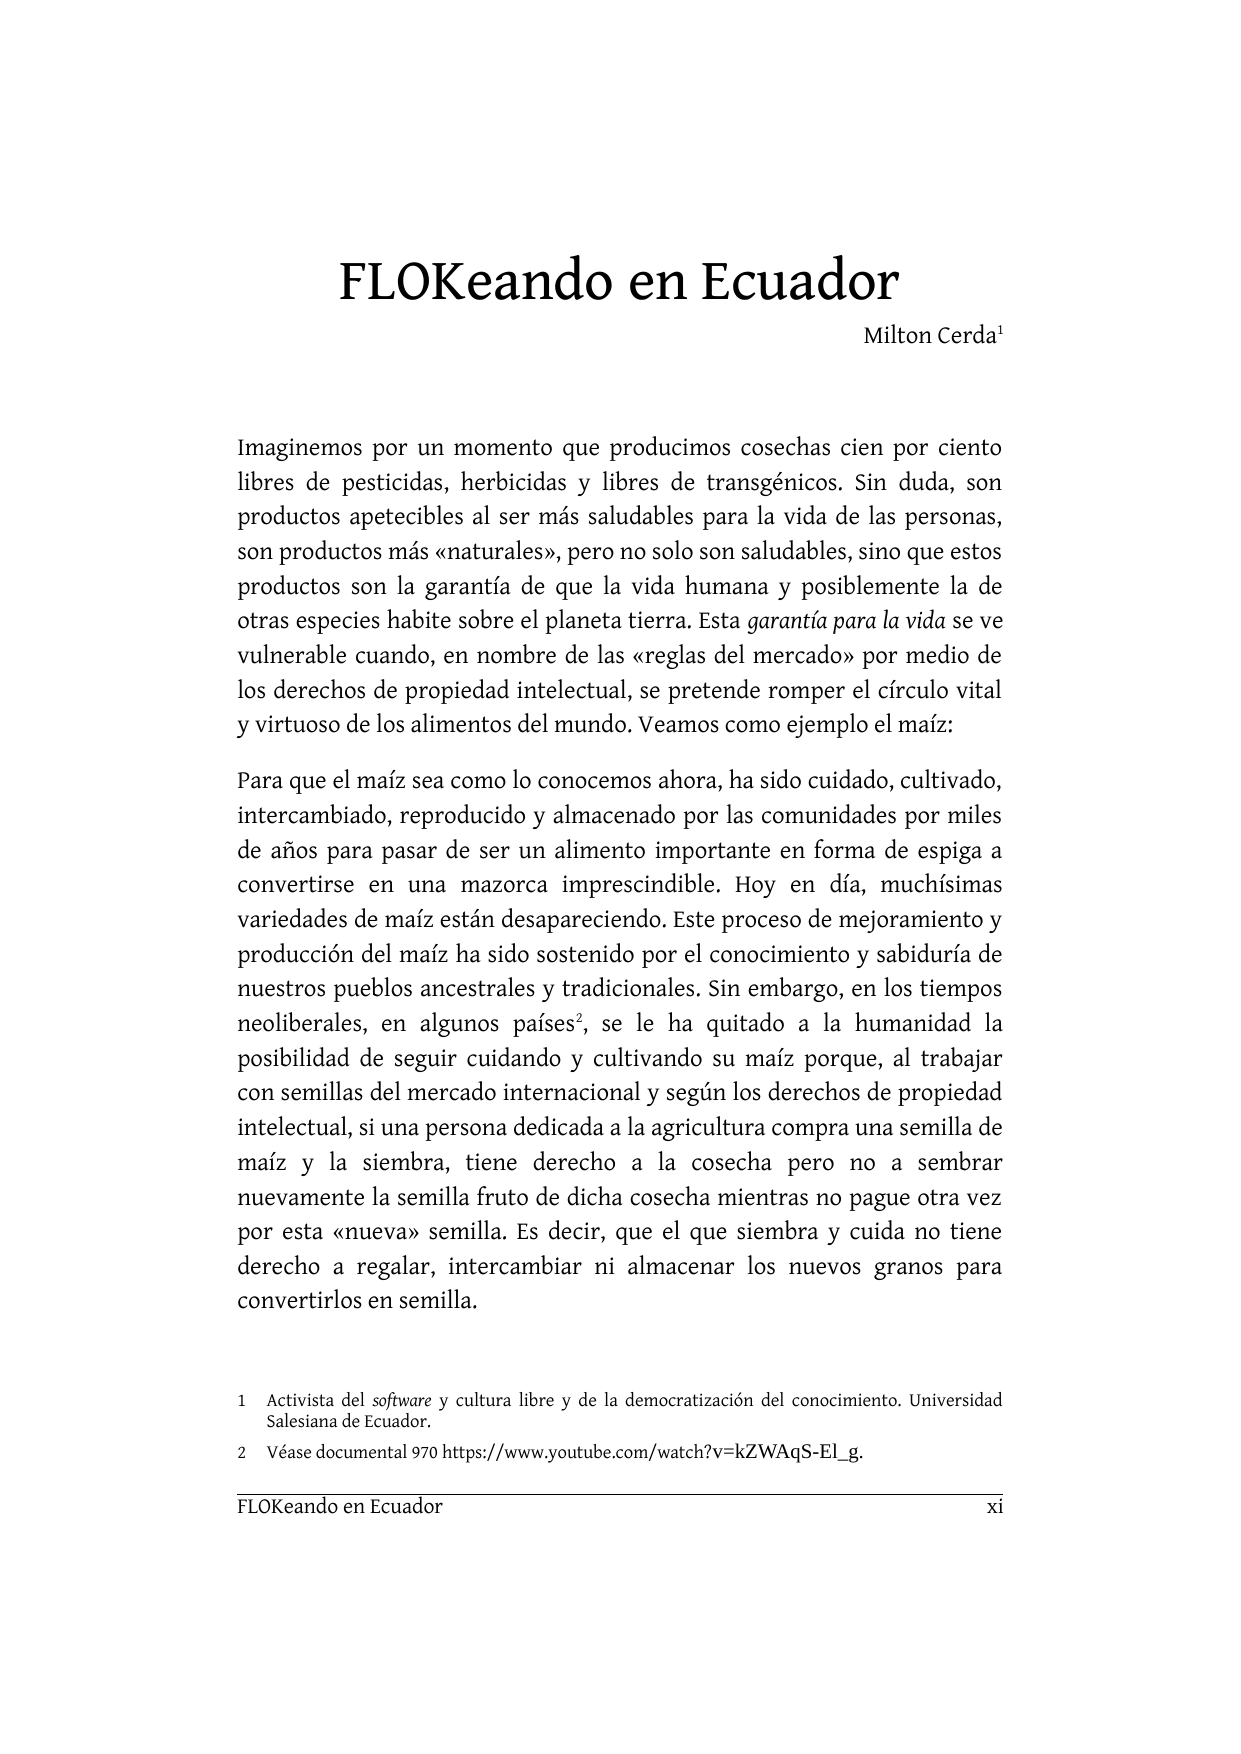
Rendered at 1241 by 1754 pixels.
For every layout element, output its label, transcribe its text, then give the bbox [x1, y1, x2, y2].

title FLOKeando en Ecuador [282, 249, 958, 316]
text Véase documental 970 https://www.youtube.com/watch?v=kZWAqS-El_g. [237, 1439, 1003, 1464]
text Milton Cerda [237, 322, 1003, 351]
text Para que el maíz sea como lo conocemos ahora, ha sido cuidado, cultivado, intercambiado, reproducido y almacenado por las comunidades por miles de años para pasar de ser un alimento importante en forma de espiga a convertirse en una mazorca imprescindible. Hoy en día, muchísimas variedades de maíz están desapareciendo. Este proceso de mejoramiento y producción del maíz ha sido sostenido por el conocimiento y sabiduría de nuestros pueblos ancestrales y tradicionales. Sin embargo, en los tiempos neoliberales, en algunos países, se le ha quitado a la humanidad la posibilidad de seguir cuidando y cultivando su maíz porque, al trabajar con semillas del mercado internacional y según los derechos de propiedad intelectual, si una persona dedicada a la agricultura compra una semilla de maíz y la siembra, tiene derecho a la cosecha pero no a sembrar nuevamente la semilla fruto de dicha cosecha mientras no pague otra vez por esta «nueva» semilla. Es decir, que el que siembra y cuida no tiene derecho a regalar, intercambiar ni almacenar los nuevos granos para convertirlos en semilla. [237, 767, 1003, 1316]
text Imaginemos por un momento que producimos cosechas cien por ciento libres de pesticidas, herbicidas y libres de transgénicos. Sin duda, son productos apetecibles al ser más saludables para la vida de las personas, son productos más «naturales», pero no solo son saludables, sino que estos productos son la garantía de que la vida humana y posiblemente la de otras especies habite sobre el planeta tierra. Esta garantía para la vida se ve vulnerable cuando, en nombre de las «reglas del mercado» por medio de los derechos de propiedad intelectual, se pretende romper el círculo vital y virtuoso de los alimentos del mundo. Veamos como ejemplo el maíz: [237, 433, 1003, 740]
text Activista del software y cultura libre y de la democratización del conocimiento. Universidad Salesiana de Ecuador. [237, 1390, 1003, 1433]
